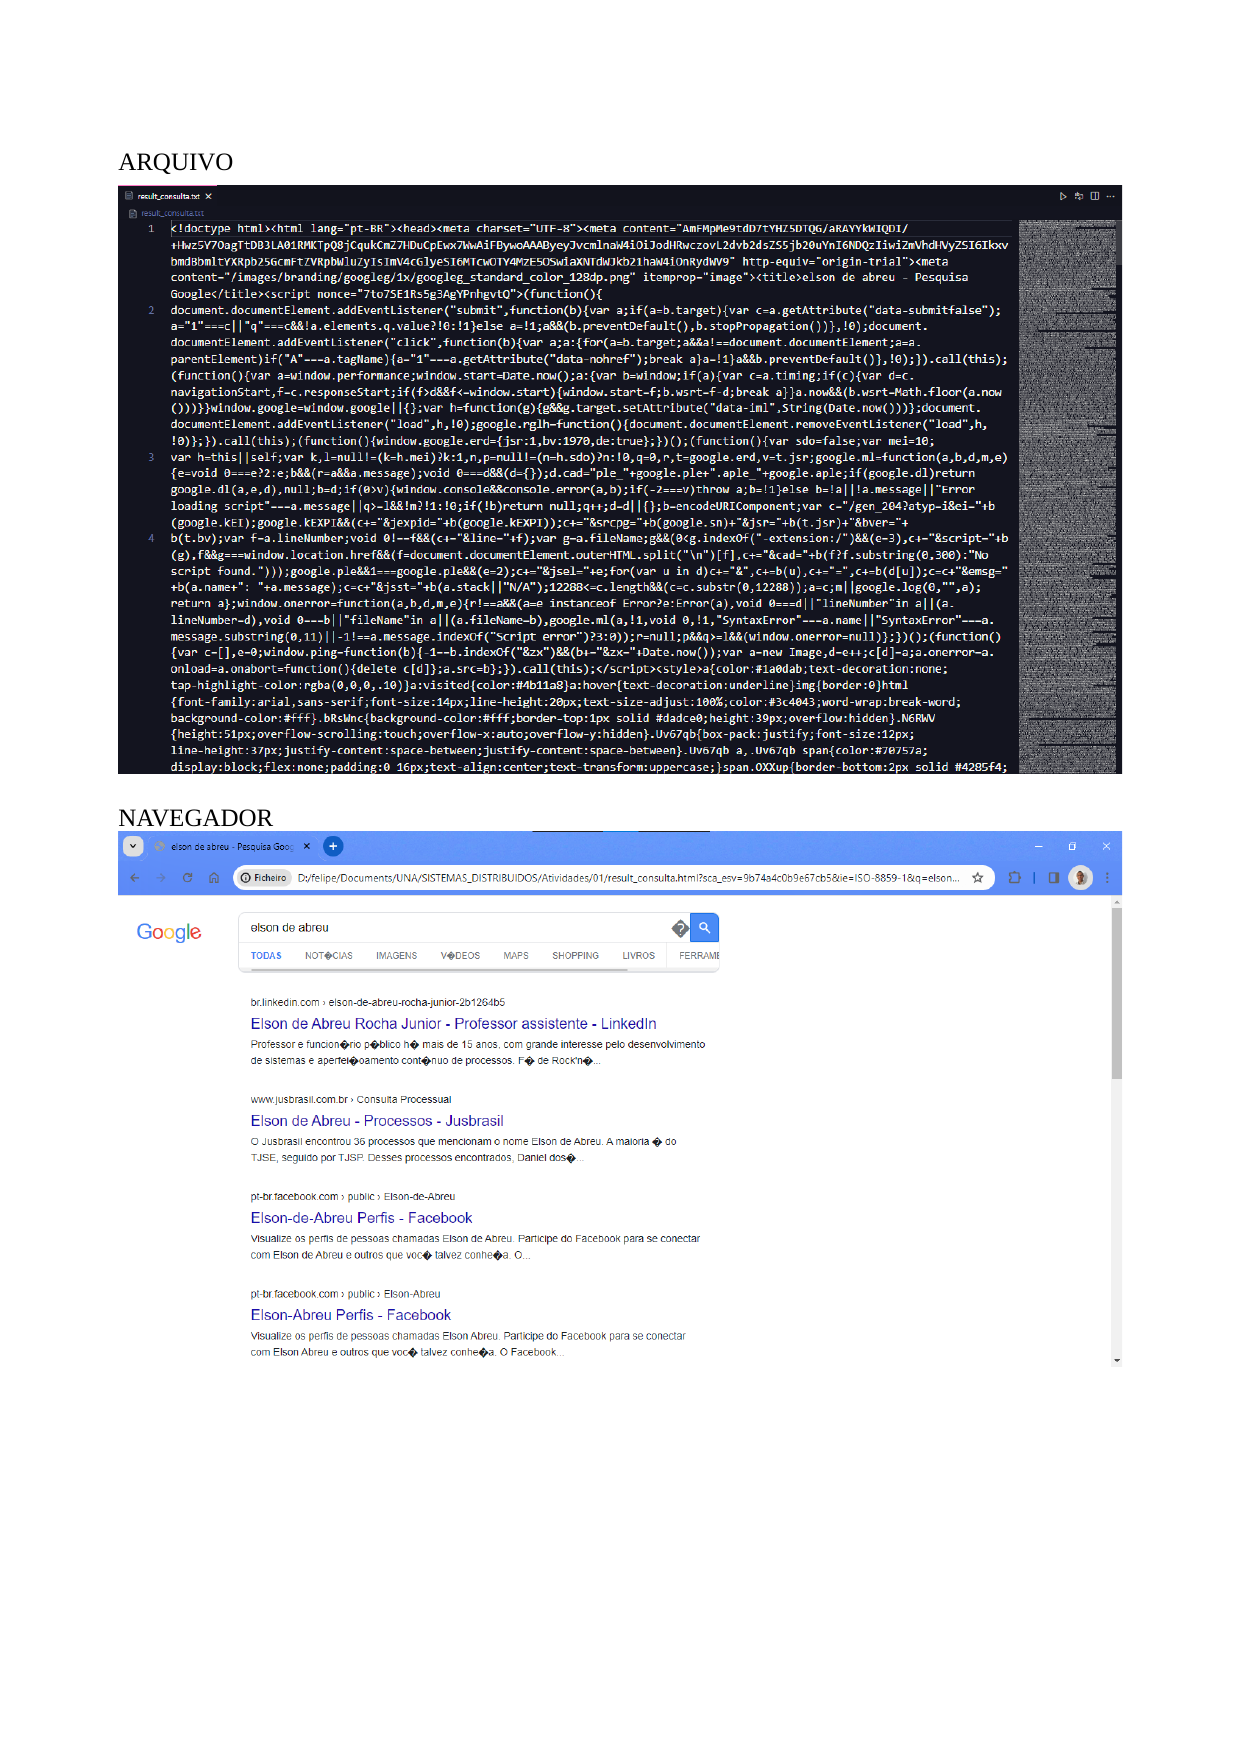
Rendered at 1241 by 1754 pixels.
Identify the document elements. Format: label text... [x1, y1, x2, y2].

picture [118, 185, 1123, 774]
text ARQUIVO [118, 147, 1122, 176]
picture [118, 831, 1123, 1367]
text NAVEGADOR [118, 803, 1122, 831]
